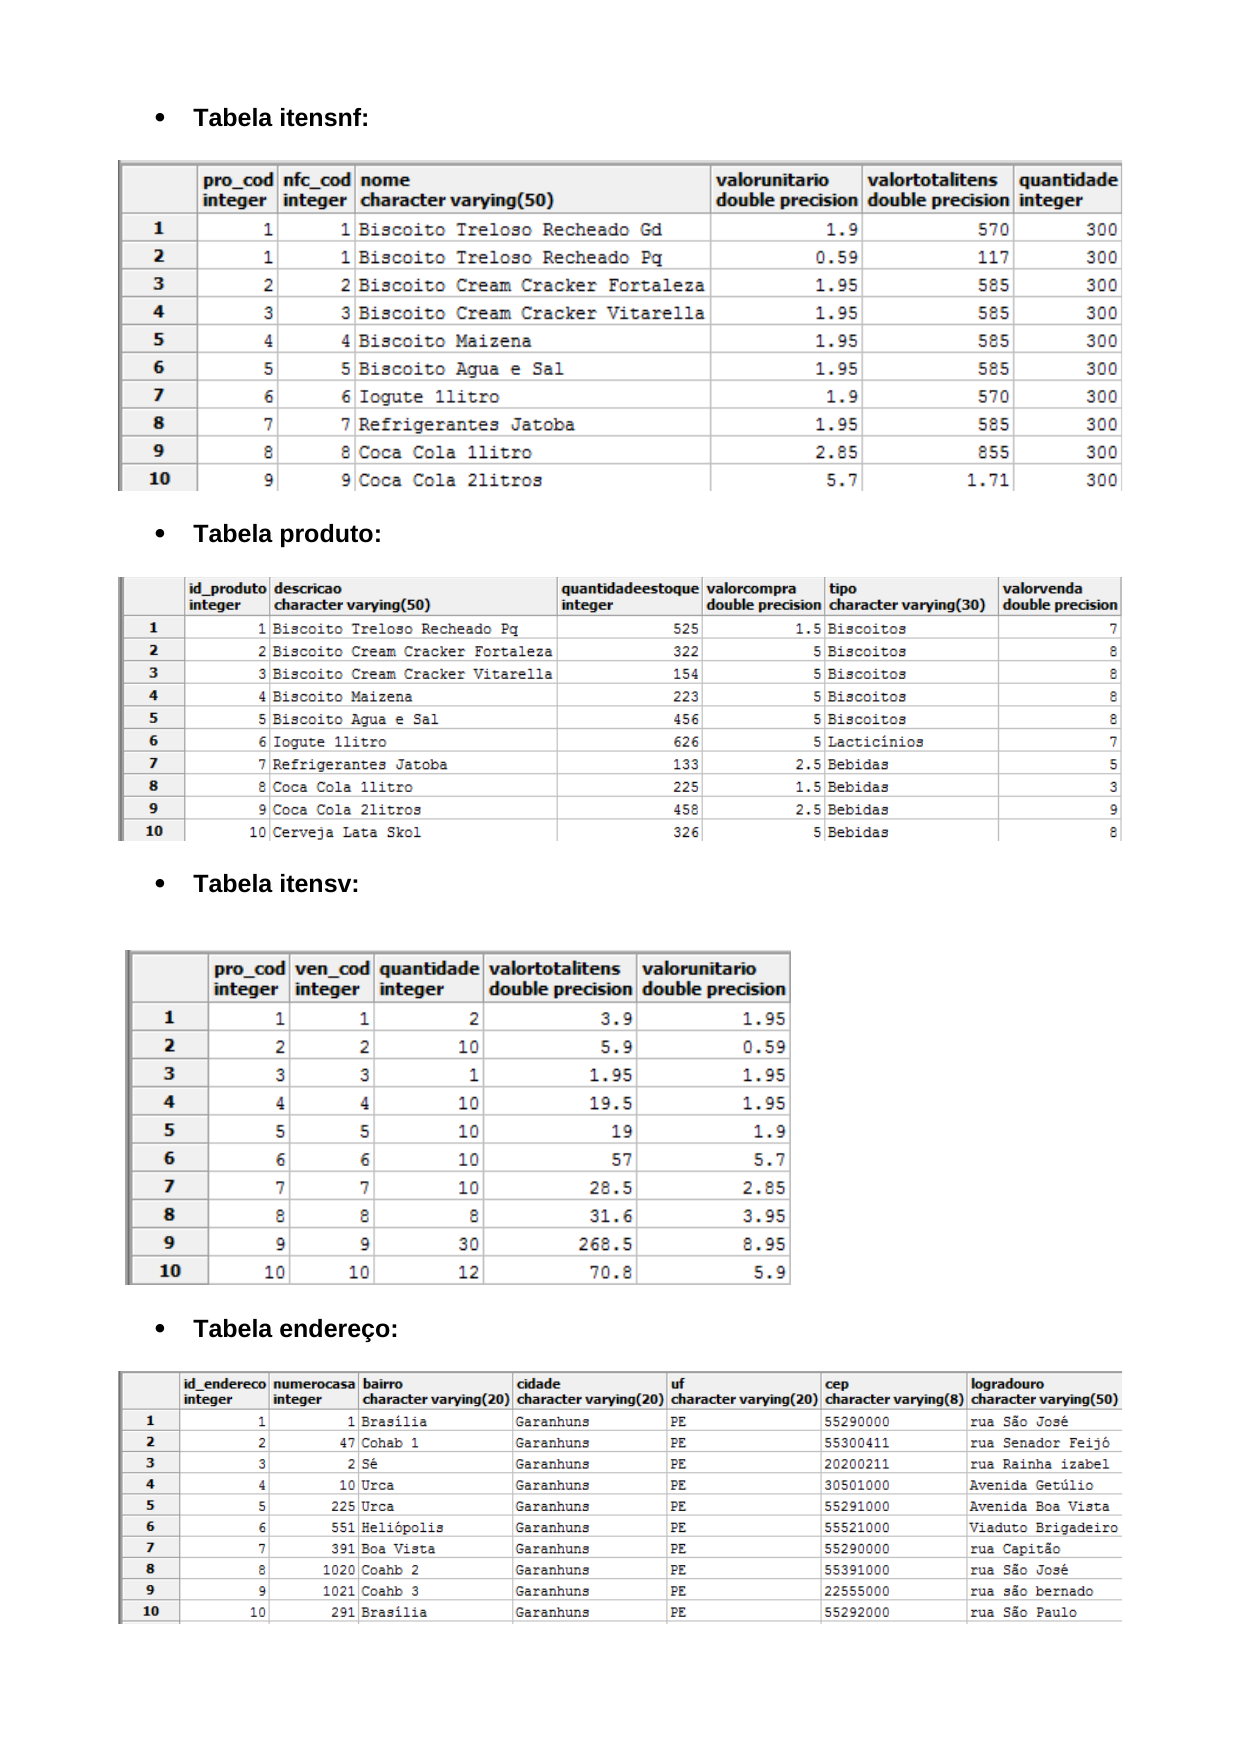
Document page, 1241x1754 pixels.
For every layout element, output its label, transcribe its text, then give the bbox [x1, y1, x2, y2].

list Tabela produto: [156, 519, 1122, 548]
list Tabela itensnf: [156, 103, 1122, 131]
list Tabela itensv: [156, 869, 1122, 898]
list Tabela endereço: [156, 1313, 1122, 1342]
